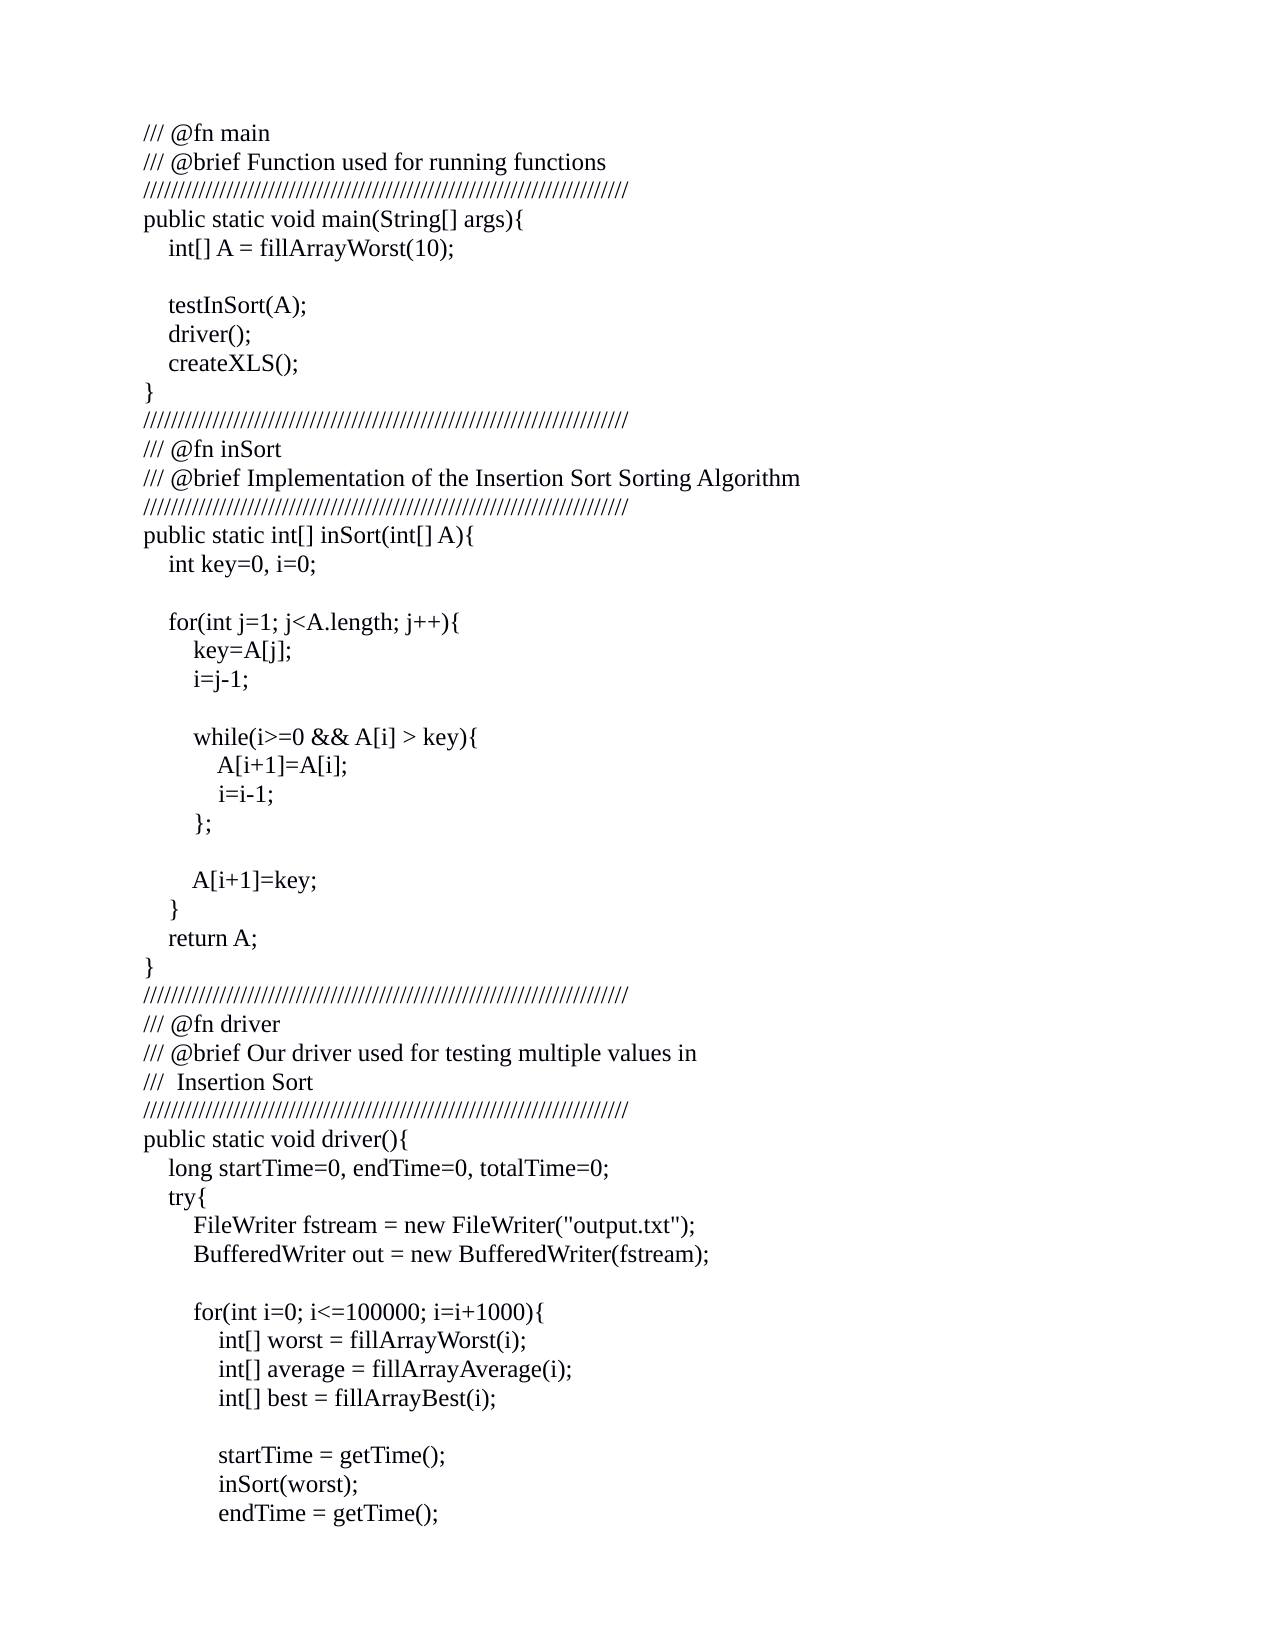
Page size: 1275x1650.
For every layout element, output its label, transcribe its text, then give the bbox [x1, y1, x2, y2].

text /// @fn main [118, 118, 1157, 147]
text ////////////////////////////////////////////////////////////////////// [118, 1096, 1157, 1124]
text testInSort(A); [118, 291, 1157, 319]
text A[i+1]=A[i]; [118, 751, 1157, 779]
text inSort(worst); [118, 1469, 1157, 1498]
text /// Insertion Sort [118, 1067, 1157, 1096]
text FileWriter fstream = new FileWriter("output.txt"); [118, 1211, 1157, 1239]
text } [118, 377, 1157, 406]
text ////////////////////////////////////////////////////////////////////// [118, 176, 1157, 204]
text public static int[] inSort(int[] A){ [118, 521, 1157, 549]
text while(i>=0 && A[i] > key){ [118, 722, 1157, 751]
text try{ [118, 1182, 1157, 1211]
text /// @brief Our driver used for testing multiple values in [118, 1038, 1157, 1067]
text /// @brief Function used for running functions [118, 147, 1157, 176]
text /// @brief Implementation of the Insertion Sort Sorting Algorithm [118, 463, 1157, 492]
text ////////////////////////////////////////////////////////////////////// [118, 981, 1157, 1009]
text int[] worst = fillArrayWorst(i); [118, 1326, 1157, 1354]
text int[] average = fillArrayAverage(i); [118, 1354, 1157, 1383]
text i=i-1; [118, 779, 1157, 808]
text public static void driver(){ [118, 1124, 1157, 1153]
text driver(); [118, 319, 1157, 348]
text return A; [118, 923, 1157, 952]
text endTime = getTime(); [118, 1498, 1157, 1527]
text for(int j=1; j<A.length; j++){ [118, 607, 1157, 636]
text } [118, 894, 1157, 923]
text /// @fn driver [118, 1009, 1157, 1038]
text A[i+1]=key; [118, 866, 1157, 894]
text key=A[j]; [118, 636, 1157, 664]
text int[] A = fillArrayWorst(10); [118, 233, 1157, 262]
text int key=0, i=0; [118, 549, 1157, 578]
text long startTime=0, endTime=0, totalTime=0; [118, 1153, 1157, 1182]
text for(int i=0; i<=100000; i=i+1000){ [118, 1297, 1157, 1326]
text ////////////////////////////////////////////////////////////////////// [118, 406, 1157, 434]
text i=j-1; [118, 664, 1157, 693]
text /// @fn inSort [118, 434, 1157, 463]
text startTime = getTime(); [118, 1441, 1157, 1469]
text BufferedWriter out = new BufferedWriter(fstream); [118, 1239, 1157, 1268]
text createXLS(); [118, 348, 1157, 377]
text ////////////////////////////////////////////////////////////////////// [118, 492, 1157, 521]
text }; [118, 808, 1157, 837]
text } [118, 952, 1157, 981]
text public static void main(String[] args){ [118, 204, 1157, 233]
text int[] best = fillArrayBest(i); [118, 1383, 1157, 1412]
